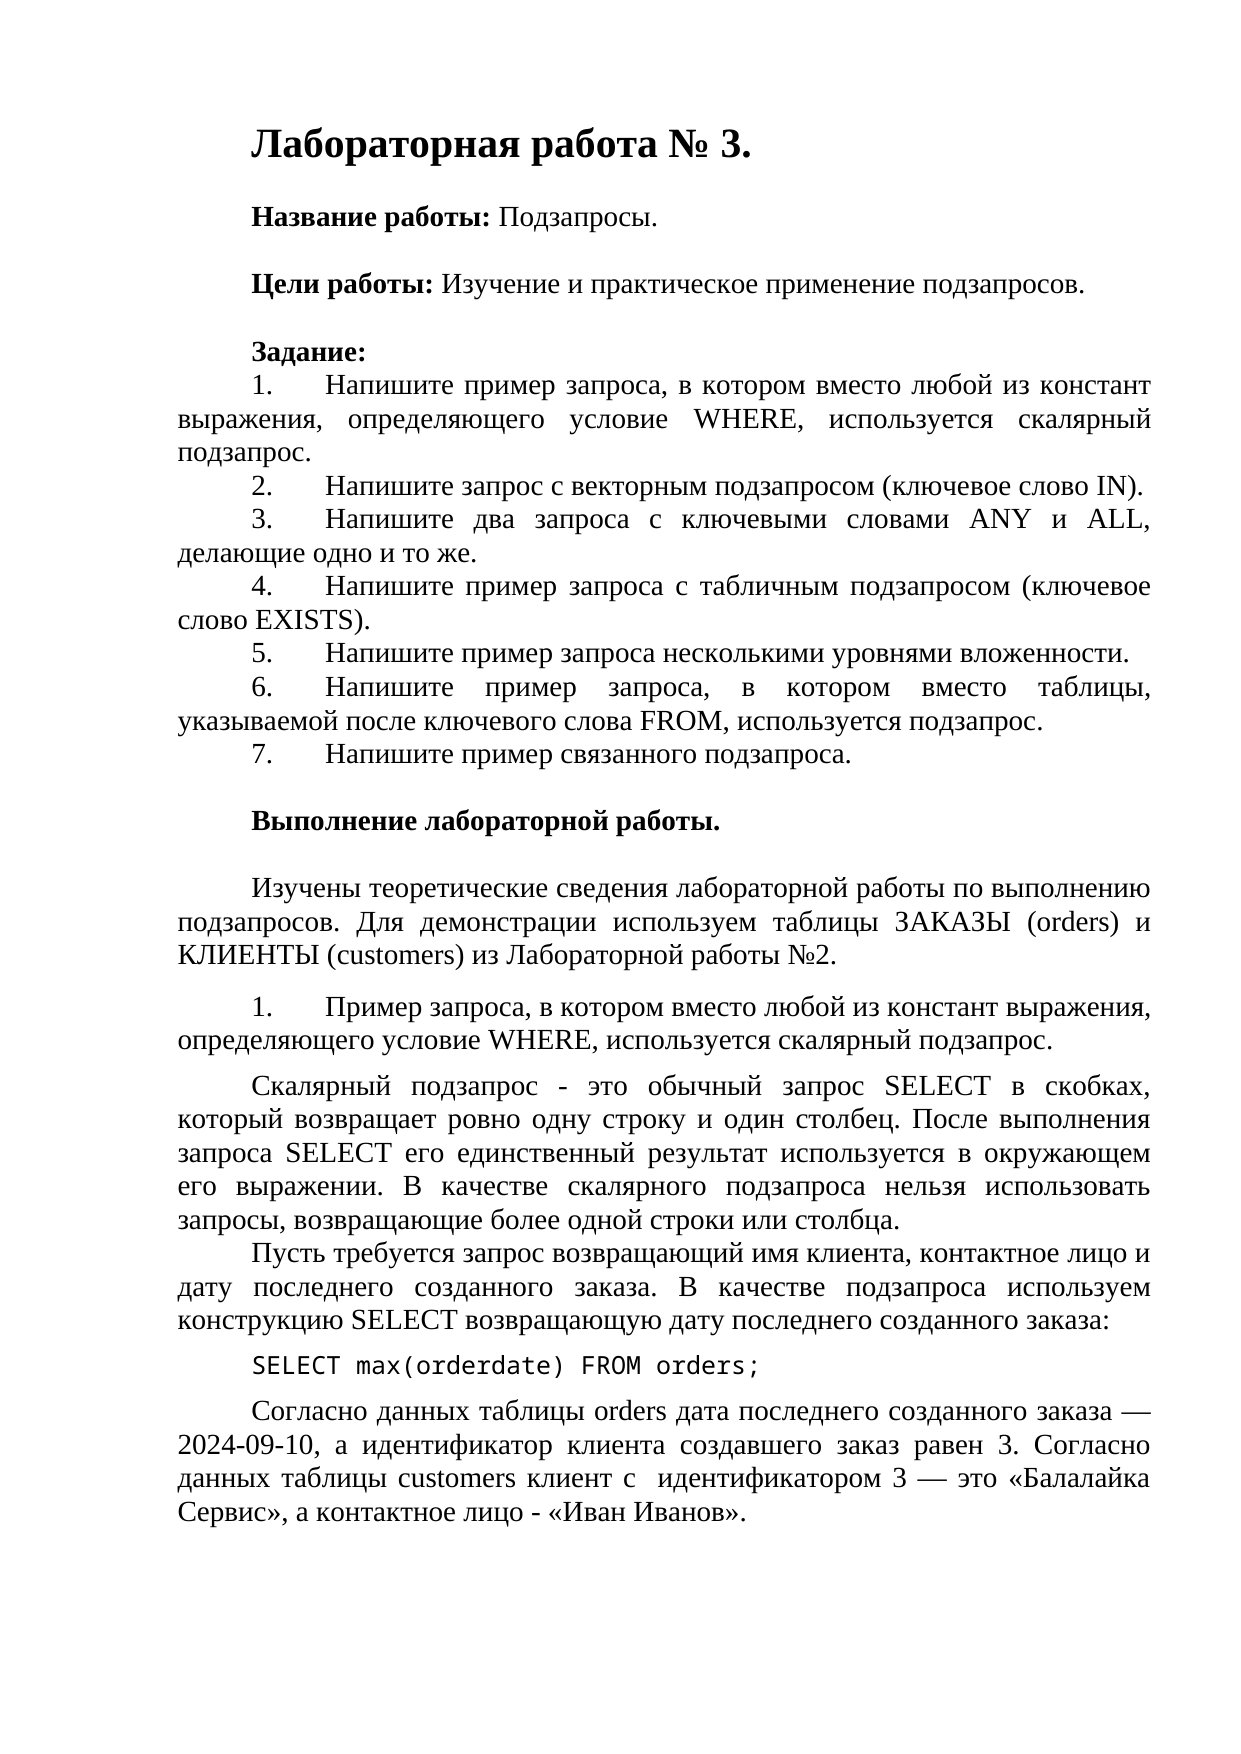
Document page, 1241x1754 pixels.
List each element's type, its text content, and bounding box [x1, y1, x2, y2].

list Напишите два запроса с ключевыми словами ANY и ALL, делающие одно и то же. [177, 501, 1152, 568]
text Скалярный подзапрос - это обычный запрос SELECT в скобках, который возвращает ровно одну строку и один столбец. После выполнения запроса SELECT его единственный результат используется в окружающем его выражении. В качестве скалярного подзапроса нельзя использовать запросы, возвращающие более одной строки или столбца. [177, 1068, 1152, 1235]
text Цели работы: Изучение и практическое применение подзапросов. [177, 267, 1152, 300]
list Напишите пример запроса несколькими уровнями вложенности. [177, 636, 1152, 669]
list Пример запроса, в котором вместо любой из констант выражения, определяющего условие WHERE, используется скалярный подзапрос. [177, 989, 1152, 1056]
text Изучены теоретические сведения лабораторной работы по выполнению подзапросов. Для демонстрации используем таблицы ЗАКАЗЫ (orders) и КЛИЕНТЫ (customers) из Лабораторной работы №2. [177, 870, 1152, 971]
text Задание: [177, 334, 1152, 367]
list Напишите пример запроса, в котором вместо таблицы, указываемой после ключевого слова FROM, используется подзапрос. [177, 669, 1152, 736]
text Пусть требуется запрос возвращающий имя клиента, контактное лицо и дату последнего созданного заказа. В качестве подзапроса используем конструкцию SELECT возвращающую дату последнего созданного заказа: [177, 1235, 1152, 1336]
list Напишите пример запроса, в котором вместо любой из констант выражения, определяющего условие WHERE, используется скалярный подзапрос. [177, 367, 1152, 468]
list Напишите запрос с векторным подзапросом (ключевое слово IN). [177, 468, 1152, 501]
text Выполнение лабораторной работы. [177, 803, 1152, 837]
list Напишите пример запроса с табличным подзапросом (ключевое слово EXISTS). [177, 568, 1152, 636]
text Лабораторная работа № 3. [177, 118, 1152, 166]
text Название работы: Подзапросы. [177, 199, 1152, 233]
list Напишите пример связанного подзапроса. [177, 736, 1152, 770]
text SELECT max(orderdate) FROM orders; [177, 1348, 1152, 1382]
text Согласно данных таблицы orders дата последнего созданного заказа — 2024-09-10, а идентификатор клиента создавшего заказ равен 3. Согласно данных таблицы customers клиент с идентификатором 3 — это «Балалайка Сервис», а контактное лицо - «Иван Иванов». [177, 1393, 1152, 1528]
